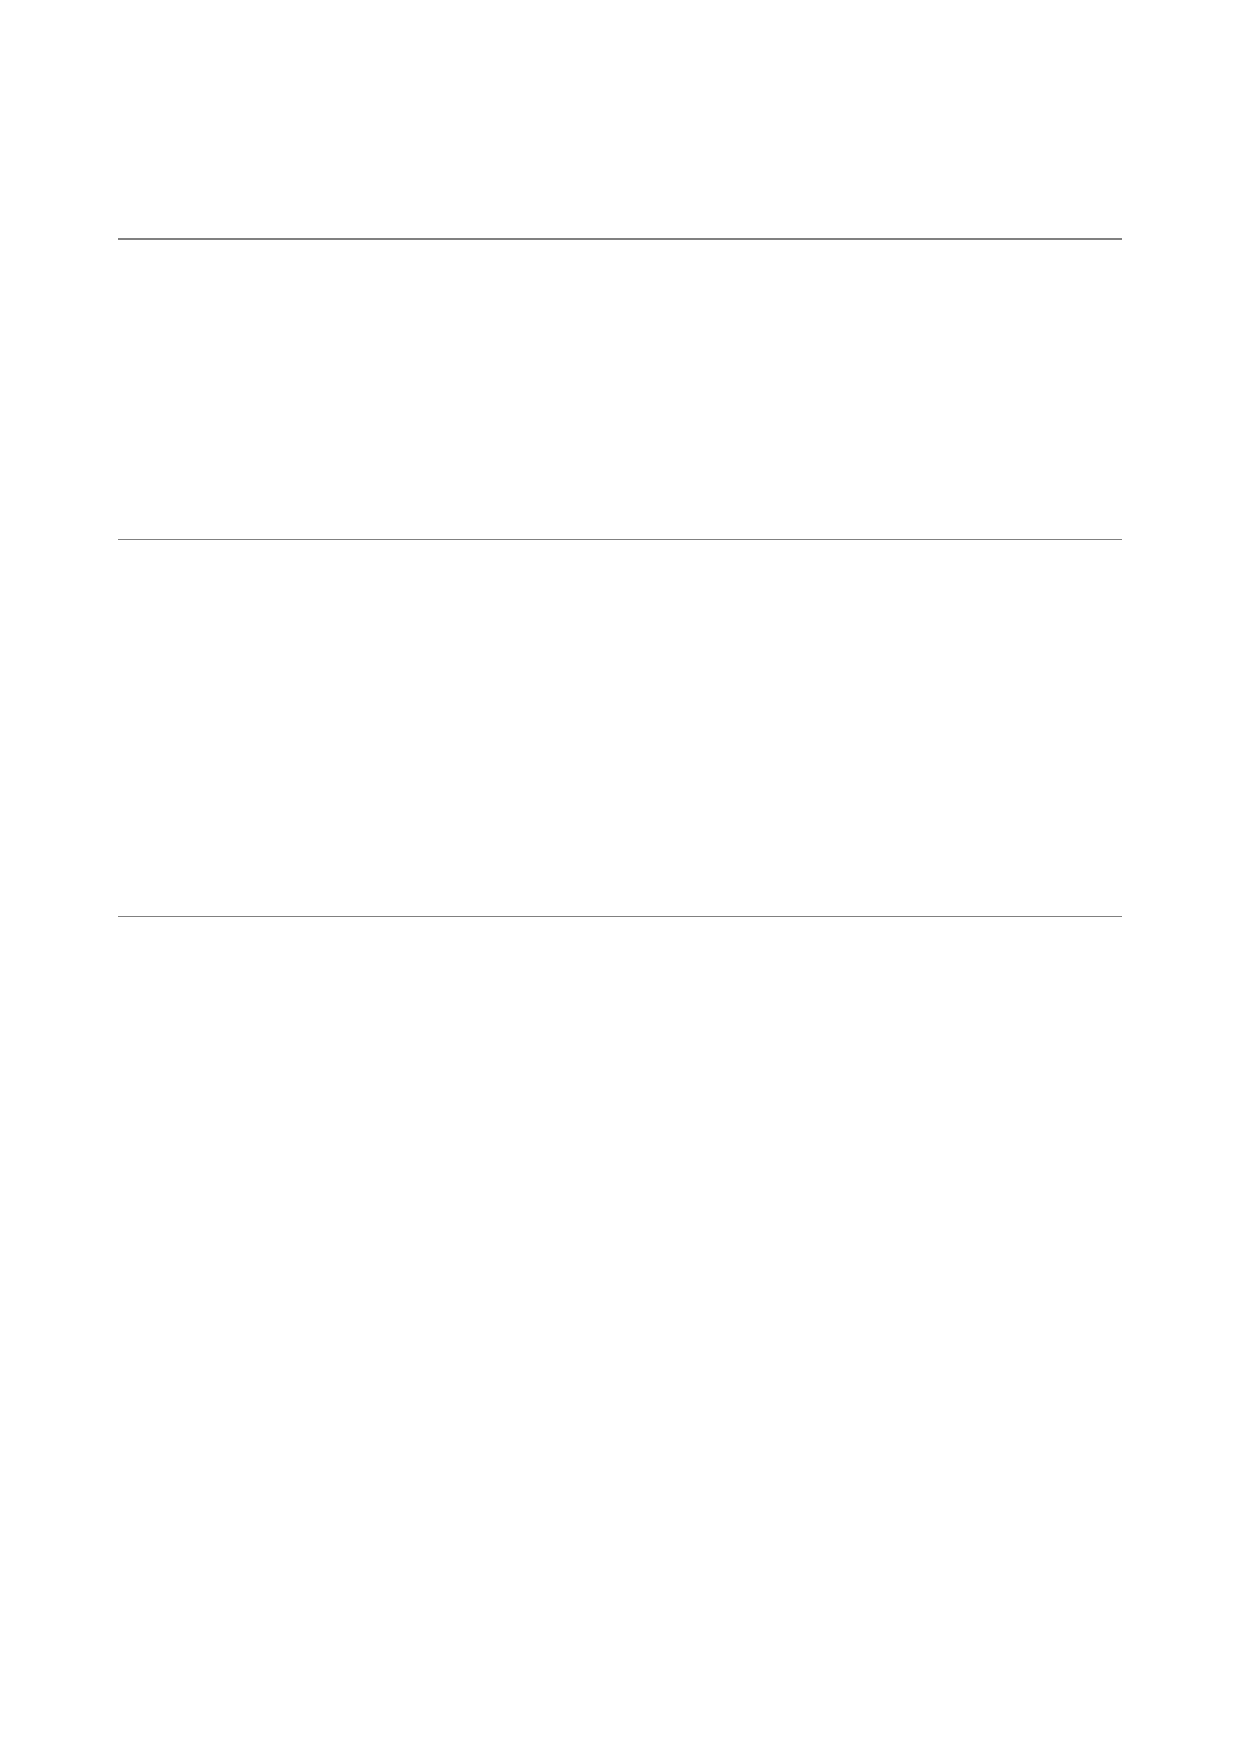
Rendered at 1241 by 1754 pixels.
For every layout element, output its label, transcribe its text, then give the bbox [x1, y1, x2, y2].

text В программировании — то же самое. [118, 477, 1122, 506]
text «Каждый объект получает отдельную копию метода — это неэффективно». [177, 166, 1063, 194]
text }; [118, 1231, 1122, 1254]
text Перенести метод в прототип: [118, 1041, 1122, 1070]
text } [118, 1136, 1122, 1159]
text console.log("Привет, " + this.name); [118, 1207, 1122, 1231]
text u2.sayHi → одна и та же функция [118, 1355, 1122, 1378]
text Потому что: [118, 664, 1122, 692]
list медленнее работать [162, 807, 1122, 835]
text Теперь: [118, 1284, 1122, 1312]
subtitle 🧠 Почему это плохо? [118, 594, 1122, 651]
text u1.sayHi → одна и та же функция [118, 1331, 1122, 1355]
subtitle 🎯 Представь аналогию [118, 293, 1122, 351]
text function User(name) { [118, 1089, 1122, 1112]
text Это и значит: [118, 118, 1122, 147]
list лишняя память [162, 711, 1122, 740]
list лишние одинаковые объекты [162, 759, 1122, 788]
text То есть один метод, разделяемый всеми объектами. [118, 1432, 1122, 1460]
text User.prototype.sayHi = function () { [118, 1183, 1122, 1207]
subtitle ✅ Как сделать эффективно? [118, 971, 1122, 1028]
text u3.sayHi → одна и та же функция [118, 1378, 1122, 1402]
text this.name = name; [118, 1112, 1122, 1136]
text Ты делаешь 1000 одинаковых ключей. Каждый ключ занимает место → зачем делать 1000 копий, если можно хранить один ключ, а всем выдавать ссылку? [118, 363, 1122, 458]
text Особенно если создаёшь сотни или тысячи экземпляров. [118, 854, 1122, 883]
